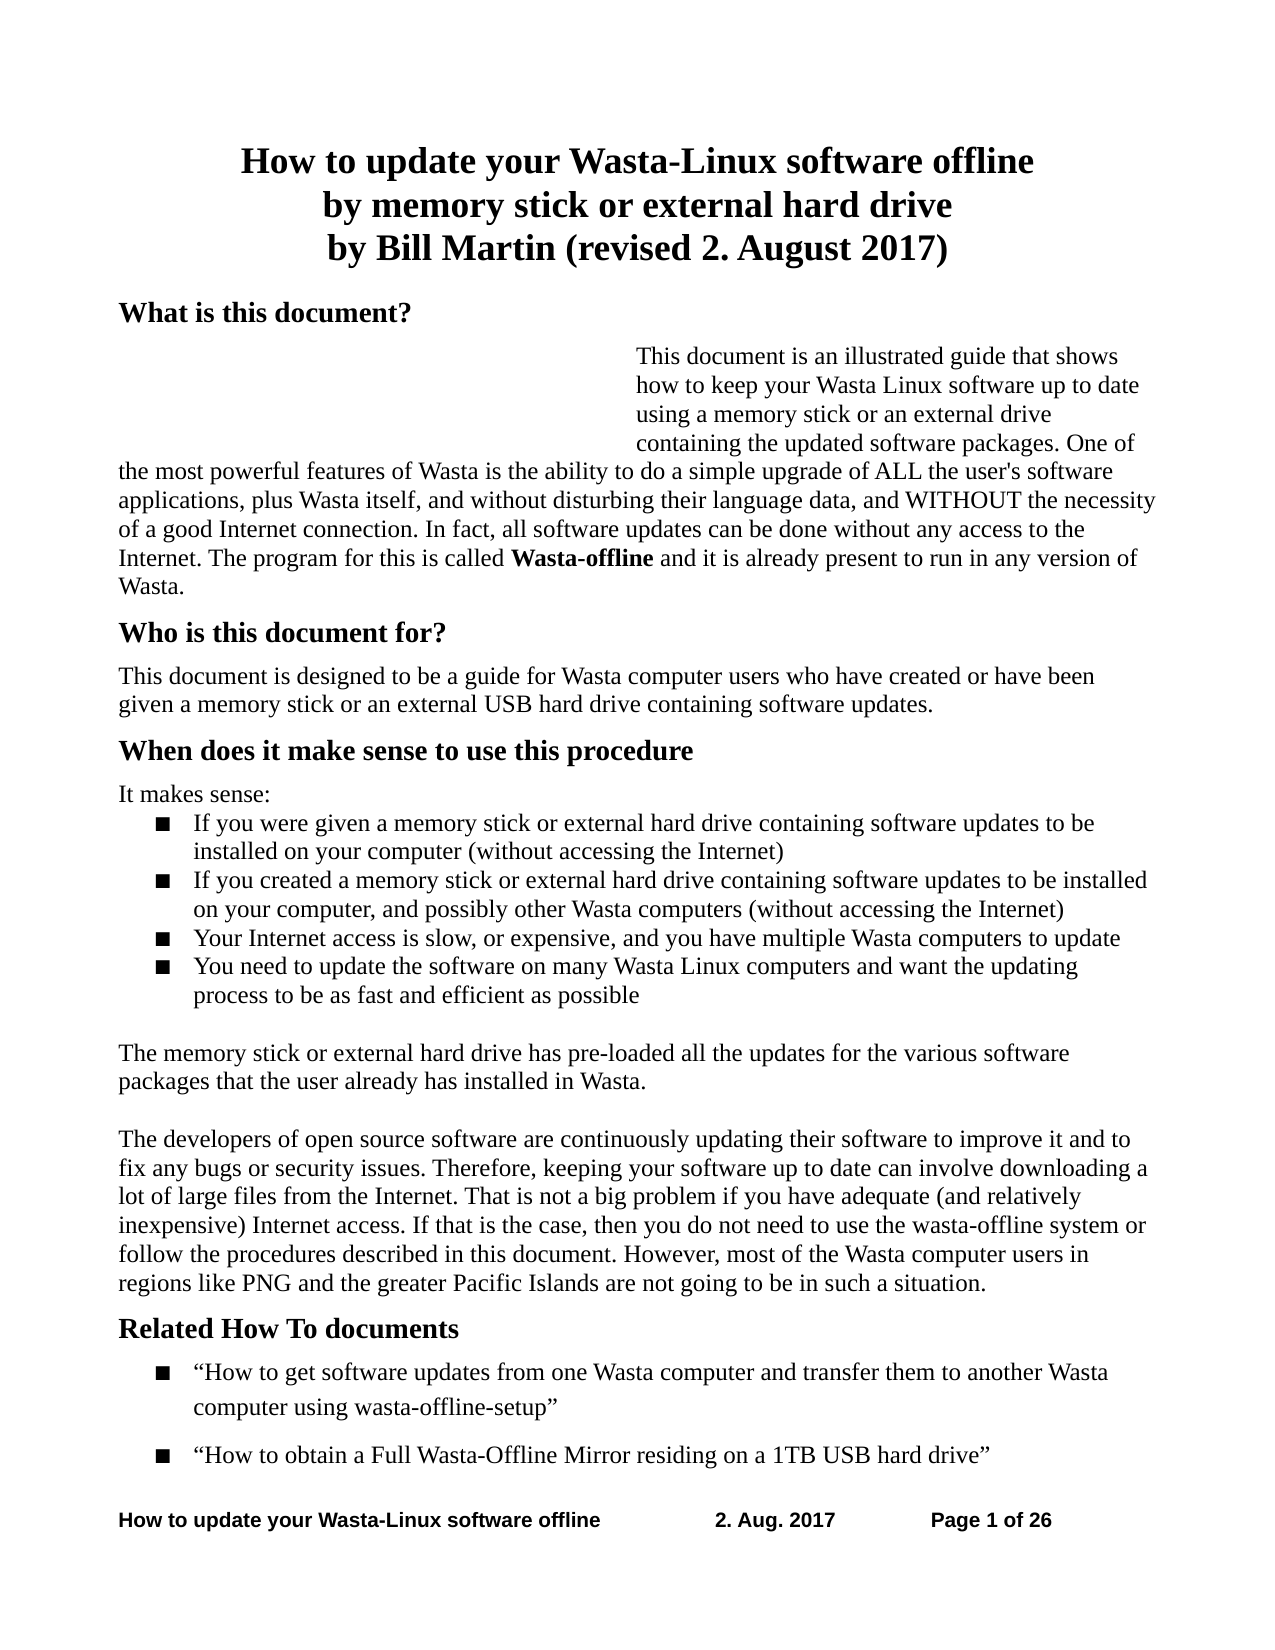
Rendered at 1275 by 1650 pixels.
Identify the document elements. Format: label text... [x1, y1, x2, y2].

list If you created a memory stick or external hard drive containing software updates to be installed on your computer, and possibly other Wasta computers (without accessing the Internet) [156, 865, 1157, 923]
list Your Internet access is slow, or expensive, and you have multiple Wasta computers to update [156, 923, 1157, 951]
text This document is an illustrated guide that shows how to keep your Wasta Linux software up to date using a memory stick or an external drive containing the updated software packages. One of the most powerful features of Wasta is the ability to do a simple upgrade of ALL the user's software applications, plus Wasta itself, and without disturbing their language data, and WITHOUT the necessity of a good Internet connection. In fact, all software updates can be done without any access to the Internet. The program for this is called Wasta-offline and it is already present to run in any version of Wasta. [118, 341, 1157, 600]
list “How to get software updates from one Wasta computer and transfer them to another Wasta computer using wasta-offline-setup” [156, 1357, 1157, 1420]
text The memory stick or external hard drive has pre-loaded all the updates for the various software packages that the user already has installed in Wasta. [118, 1038, 1157, 1095]
text This document is designed to be a guide for Wasta computer users who have created or have been given a memory stick or an external USB hard drive containing software updates. [118, 661, 1157, 718]
list “How to obtain a Full Wasta-Offline Mirror residing on a 1TB USB hard drive” [156, 1441, 1157, 1469]
text It makes sense: [118, 779, 1157, 808]
subtitle Who is this document for? [118, 615, 1157, 648]
subtitle Related How To documents [118, 1311, 1157, 1344]
subtitle What is this document? [118, 295, 1157, 329]
subtitle When does it make sense to use this procedure [118, 733, 1157, 766]
list You need to update the software on many Wasta Linux computers and want the updating process to be as fast and efficient as possible [156, 951, 1157, 1009]
list If you were given a memory stick or external hard drive containing software updates to be installed on your computer (without accessing the Internet) [156, 808, 1157, 865]
subtitle How to update your Wasta-Linux software offline by memory stick or external hard drive by Bill Martin (revised 2. August 2017) [118, 139, 1157, 268]
text The developers of open source software are continuously updating their software to improve it and to fix any bugs or security issues. Therefore, keeping your software up to date can involve downloading a lot of large files from the Internet. That is not a big problem if you have adequate (and relatively inexpensive) Internet access. If that is the case, then you do not need to use the wasta-offline system or follow the procedures described in this document. However, most of the Wasta computer users in regions like PNG and the greater Pacific Islands are not going to be in such a situation. [118, 1124, 1157, 1296]
